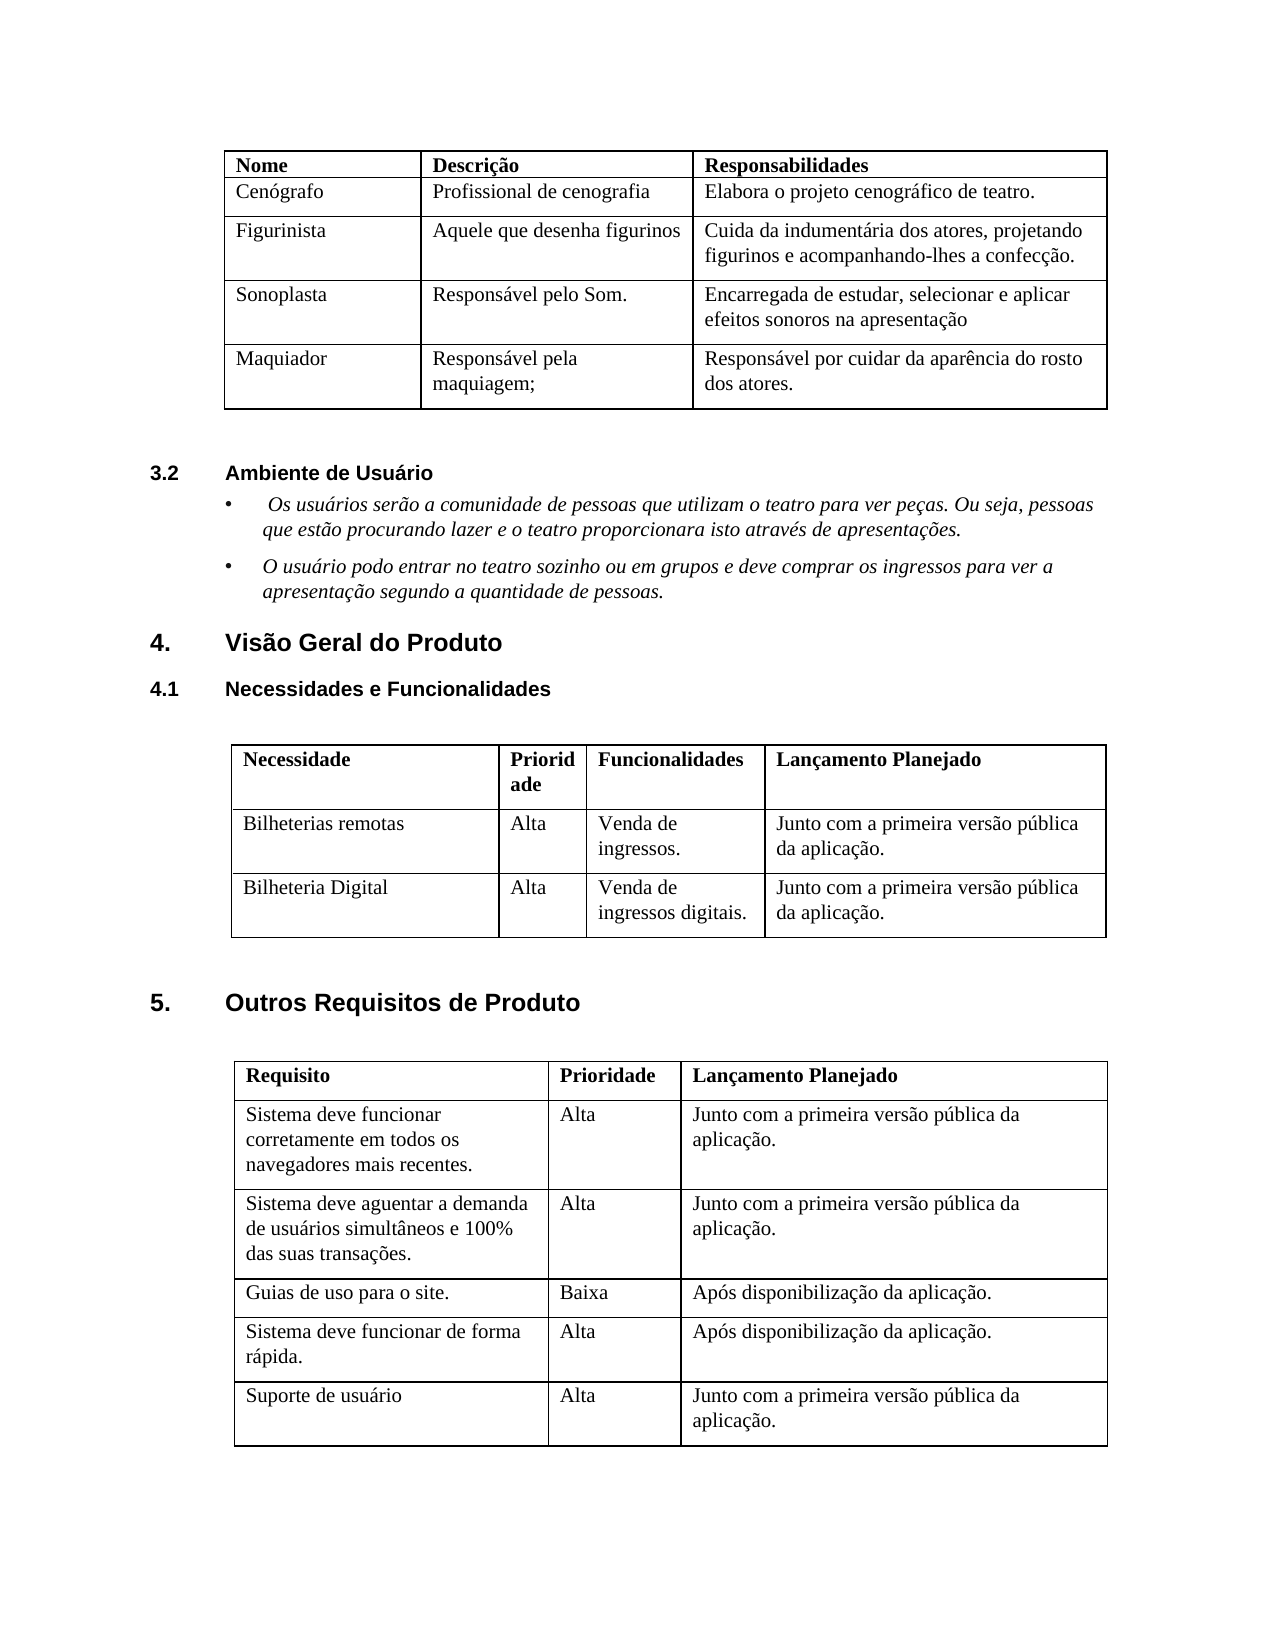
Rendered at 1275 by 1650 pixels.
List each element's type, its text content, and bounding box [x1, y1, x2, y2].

table_cell Sistema deve funcionar de forma rápida. [235, 1318, 548, 1381]
table_header Funcionalidades [587, 746, 764, 808]
table_cell Sistema deve funcionar corretamente em todos os navegadores mais recentes. [235, 1101, 548, 1189]
table_cell Junto com a primeira versão pública da aplicação. [682, 1101, 1107, 1189]
list O usuário podo entrar no teatro sozinho ou em grupos e deve comprar os ingressos para ver a apresentação segundo a quantidade de pessoas. [225, 553, 1125, 603]
table_cell Após disponibilização da aplicação. [682, 1280, 1107, 1317]
table_cell Figurinista [225, 217, 420, 280]
table_cell Maquiador [225, 345, 420, 408]
list Os usuários serão a comunidade de pessoas que utilizam o teatro para ver peças. Ou seja, pessoas que estão procurando lazer e o teatro proporcionara isto através de apresentações. [225, 491, 1125, 541]
table_cell Bilheterias remotas [232, 810, 498, 872]
table_cell Alta [549, 1190, 680, 1278]
table_cell Alta [549, 1383, 680, 1445]
subtitle Outros Requisitos de Produto [150, 988, 1125, 1017]
table_cell Após disponibilização da aplicação. [682, 1318, 1107, 1381]
subtitle Visão Geral do Produto [150, 628, 1125, 657]
table_cell Junto com a primeira versão pública da aplicação. [766, 810, 1105, 872]
table_cell Aquele que desenha figurinos [422, 217, 692, 280]
table_cell Alta [549, 1101, 680, 1189]
table_header Lançamento Planejado [766, 746, 1105, 808]
table_header Necessidade [232, 746, 498, 808]
table_header Lançamento Planejado [682, 1062, 1107, 1100]
table_cell Alta [500, 810, 586, 872]
subtitle Necessidades e Funcionalidades [150, 676, 1125, 701]
table_cell Responsável pela maquiagem; [422, 345, 692, 408]
table_cell Suporte de usuário [235, 1383, 548, 1445]
table_cell Guias de uso para o site. [235, 1280, 548, 1317]
table_cell Alta [500, 874, 586, 937]
table_cell Junto com a primeira versão pública da aplicação. [766, 874, 1105, 937]
table_cell Venda de ingressos digitais. [587, 874, 764, 937]
table_header Responsabilidades [694, 152, 1106, 177]
table_cell Cuida da indumentária dos atores, projetando figurinos e acompanhando-lhes a confecção. [694, 217, 1106, 280]
table_cell Responsável pelo Som. [422, 281, 692, 344]
table_cell Responsável por cuidar da aparência do rosto dos atores. [694, 345, 1106, 408]
table_cell Cenógrafo [225, 178, 420, 216]
table_header Prioridade [549, 1062, 680, 1100]
table_header Prioridade [500, 746, 586, 808]
table_cell Alta [549, 1318, 680, 1381]
table_cell Baixa [549, 1280, 680, 1317]
table_cell Bilheteria Digital [232, 874, 498, 937]
table_cell Junto com a primeira versão pública da aplicação. [682, 1383, 1107, 1445]
table_cell Venda de ingressos. [587, 810, 764, 872]
table_cell Profissional de cenografia [422, 178, 692, 216]
table_cell Junto com a primeira versão pública da aplicação. [682, 1190, 1107, 1278]
table_cell Sonoplasta [225, 281, 420, 344]
table_cell Sistema deve aguentar a demanda de usuários simultâneos e 100% das suas transações. [235, 1190, 548, 1278]
table_cell Encarregada de estudar, selecionar e aplicar efeitos sonoros na apresentação [694, 281, 1106, 344]
table_header Nome [225, 152, 420, 177]
table_cell Elabora o projeto cenográfico de teatro. [694, 178, 1106, 216]
subtitle Ambiente de Usuário [150, 459, 1125, 484]
table_header Descrição [422, 152, 692, 177]
table_header Requisito [235, 1062, 548, 1100]
